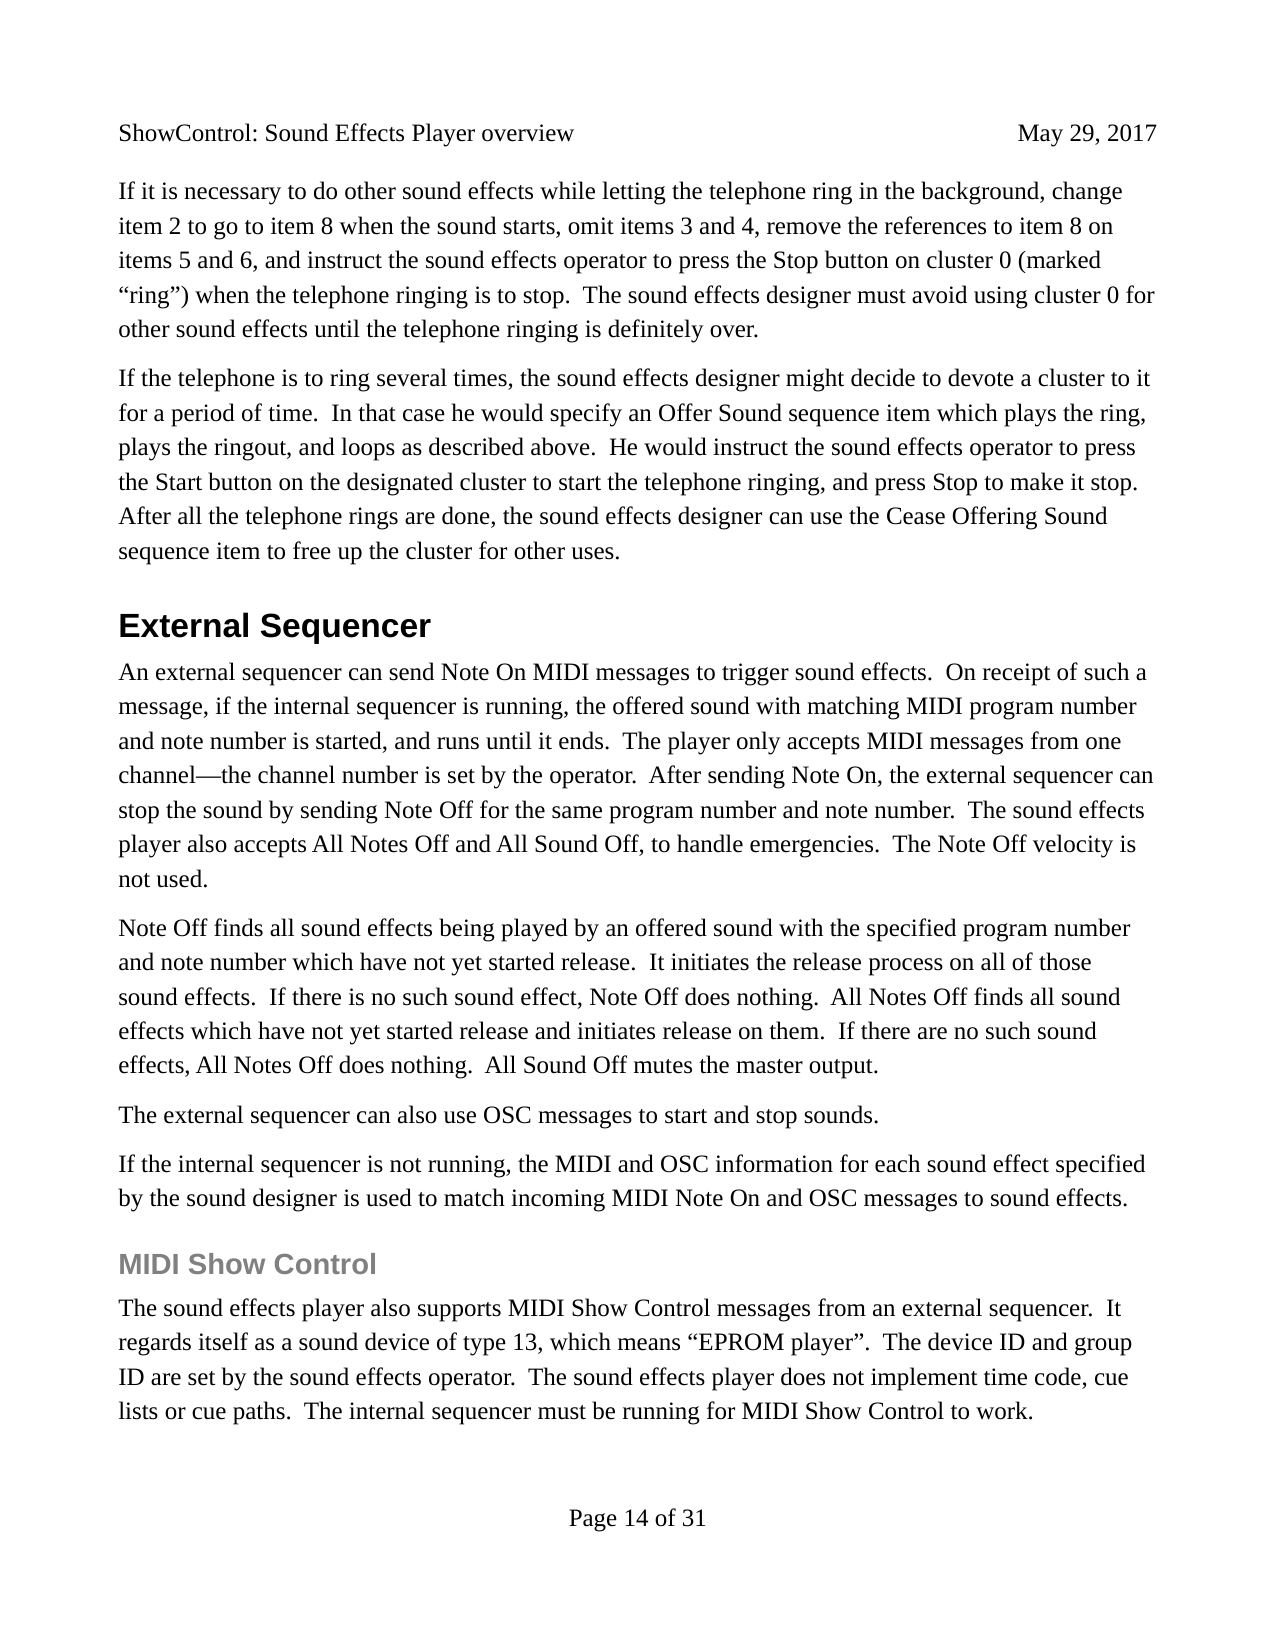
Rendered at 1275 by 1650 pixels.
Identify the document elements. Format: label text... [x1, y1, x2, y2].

text If it is necessary to do other sound effects while letting the telephone ring in the background, change item 2 to go to item 8 when the sound starts, omit items 3 and 4, remove the references to item 8 on items 5 and 6, and instruct the sound effects operator to press the Stop button on cluster 0 (marked “ring”) when the telephone ringing is to stop. The sound effects designer must avoid using cluster 0 for other sound effects until the telephone ringing is definitely over. [118, 176, 1157, 343]
text Note Off finds all sound effects being played by an offered sound with the specified program number and note number which have not yet started release. It initiates the release process on all of those sound effects. If there is no such sound effect, Note Off does nothing. All Notes Off finds all sound effects which have not yet started release and initiates release on them. If there are no such sound effects, All Notes Off does nothing. All Sound Off mutes the master output. [118, 913, 1157, 1079]
text The external sequencer can also use OSC messages to start and stop sounds. [118, 1100, 1157, 1128]
subtitle MIDI Show Control [118, 1247, 1157, 1280]
text An external sequencer can send Note On MIDI messages to trigger sound effects. On receipt of such a message, if the internal sequencer is running, the offered sound with matching MIDI program number and note number is started, and runs until it ends. The player only accepts MIDI messages from one channel—the channel number is set by the operator. After sending Note On, the external sequencer can stop the sound by sending Note Off for the same program number and note number. The sound effects player also accepts All Notes Off and All Sound Off, to handle emergencies. The Note Off velocity is not used. [118, 657, 1157, 892]
text The sound effects player also supports MIDI Show Control messages from an external sequencer. It regards itself as a sound device of type 13, which means “EPROM player”. The device ID and group ID are set by the sound effects operator. The sound effects player does not implement time code, cue lists or cue paths. The internal sequencer must be running for MIDI Show Control to work. [118, 1293, 1157, 1425]
subtitle External Sequencer [118, 606, 1157, 644]
text If the telephone is to ring several times, the sound effects designer might decide to devote a cluster to it for a period of time. In that case he would specify an Offer Sound sequence item which plays the ring, plays the ringout, and loops as described above. He would instruct the sound effects operator to press the Start button on the designated cluster to start the telephone ringing, and press Stop to make it stop. After all the telephone rings are done, the sound effects designer can use the Cease Offering Sound sequence item to free up the cluster for other uses. [118, 363, 1157, 564]
text If the internal sequencer is not running, the MIDI and OSC information for each sound effect specified by the sound designer is used to match incoming MIDI Note On and OSC messages to sound effects. [118, 1149, 1157, 1212]
